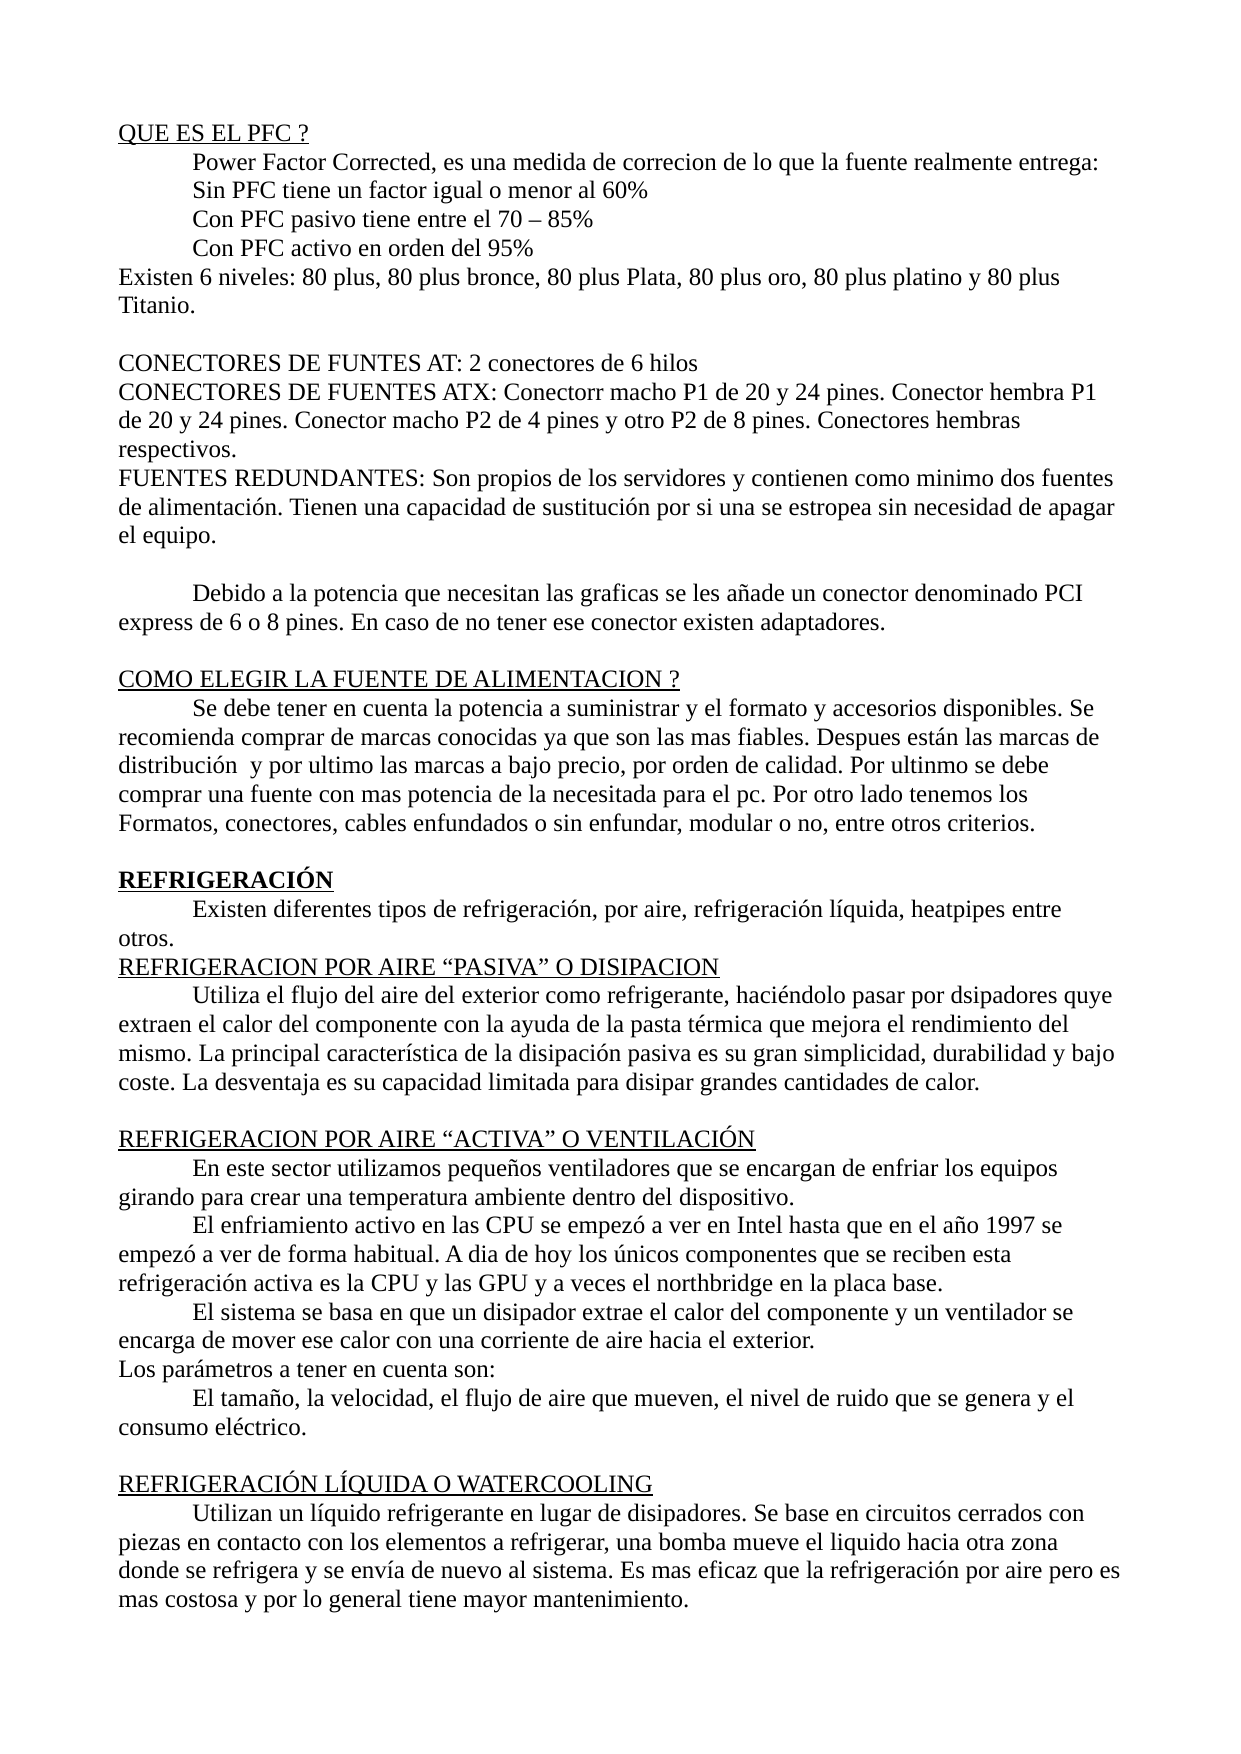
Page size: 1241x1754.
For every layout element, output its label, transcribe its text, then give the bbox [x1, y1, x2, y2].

text Con PFC pasivo tiene entre el 70 – 85% [118, 204, 1122, 233]
text Power Factor Corrected, es una medida de correcion de lo que la fuente realmente entrega: [118, 147, 1122, 176]
text Debido a la potencia que necesitan las graficas se les añade un conector denominado PCI express de 6 o 8 pines. En caso de no tener ese conector existen adaptadores. [118, 578, 1122, 636]
text Existen 6 niveles: 80 plus, 80 plus bronce, 80 plus Plata, 80 plus oro, 80 plus platino y 80 plus Titanio. [118, 262, 1122, 319]
text En este sector utilizamos pequeños ventiladores que se encargan de enfriar los equipos girando para crear una temperatura ambiente dentro del dispositivo. [118, 1153, 1122, 1211]
text REFRIGERACIÓN [118, 866, 1122, 894]
text REFRIGERACION POR AIRE “PASIVA” O DISIPACION [118, 952, 1122, 981]
text CONECTORES DE FUNTES AT: 2 conectores de 6 hilos [118, 348, 1122, 377]
text COMO ELEGIR LA FUENTE DE ALIMENTACION ? [118, 664, 1122, 693]
text El enfriamiento activo en las CPU se empezó a ver en Intel hasta que en el año 1997 se empezó a ver de forma habitual. A dia de hoy los únicos componentes que se reciben esta refrigeración activa es la CPU y las GPU y a veces el northbridge en la placa base. [118, 1211, 1122, 1297]
text Los parámetros a tener en cuenta son: [118, 1354, 1122, 1383]
text REFRIGERACIÓN LÍQUIDA O WATERCOOLING [118, 1469, 1122, 1498]
text Con PFC activo en orden del 95% [118, 233, 1122, 262]
text CONECTORES DE FUENTES ATX: Conectorr macho P1 de 20 y 24 pines. Conector hembra P1 de 20 y 24 pines. Conector macho P2 de 4 pines y otro P2 de 8 pines. Conectores hembras respectivos. [118, 377, 1122, 463]
text El tamaño, la velocidad, el flujo de aire que mueven, el nivel de ruido que se genera y el consumo eléctrico. [118, 1383, 1122, 1441]
text El sistema se basa en que un disipador extrae el calor del componente y un ventilador se encarga de mover ese calor con una corriente de aire hacia el exterior. [118, 1297, 1122, 1354]
text Utiliza el flujo del aire del exterior como refrigerante, haciéndolo pasar por dsipadores quye extraen el calor del componente con la ayuda de la pasta térmica que mejora el rendimiento del mismo. La principal característica de la disipación pasiva es su gran simplicidad, durabilidad y bajo coste. La desventaja es su capacidad limitada para disipar grandes cantidades de calor. [118, 981, 1122, 1096]
text Se debe tener en cuenta la potencia a suministrar y el formato y accesorios disponibles. Se recomienda comprar de marcas conocidas ya que son las mas fiables. Despues están las marcas de distribución y por ultimo las marcas a bajo precio, por orden de calidad. Por ultinmo se debe comprar una fuente con mas potencia de la necesitada para el pc. Por otro lado tenemos los Formatos, conectores, cables enfundados o sin enfundar, modular o no, entre otros criterios. [118, 693, 1122, 837]
text Sin PFC tiene un factor igual o menor al 60% [118, 176, 1122, 204]
text FUENTES REDUNDANTES: Son propios de los servidores y contienen como minimo dos fuentes de alimentación. Tienen una capacidad de sustitución por si una se estropea sin necesidad de apagar el equipo. [118, 463, 1122, 549]
text QUE ES EL PFC ? [118, 118, 1122, 147]
text REFRIGERACION POR AIRE “ACTIVA” O VENTILACIÓN [118, 1124, 1122, 1153]
text Utilizan un líquido refrigerante en lugar de disipadores. Se base en circuitos cerrados con piezas en contacto con los elementos a refrigerar, una bomba mueve el liquido hacia otra zona donde se refrigera y se envía de nuevo al sistema. Es mas eficaz que la refrigeración por aire pero es mas costosa y por lo general tiene mayor mantenimiento. [118, 1498, 1122, 1613]
text Existen diferentes tipos de refrigeración, por aire, refrigeración líquida, heatpipes entre otros. [118, 894, 1122, 952]
